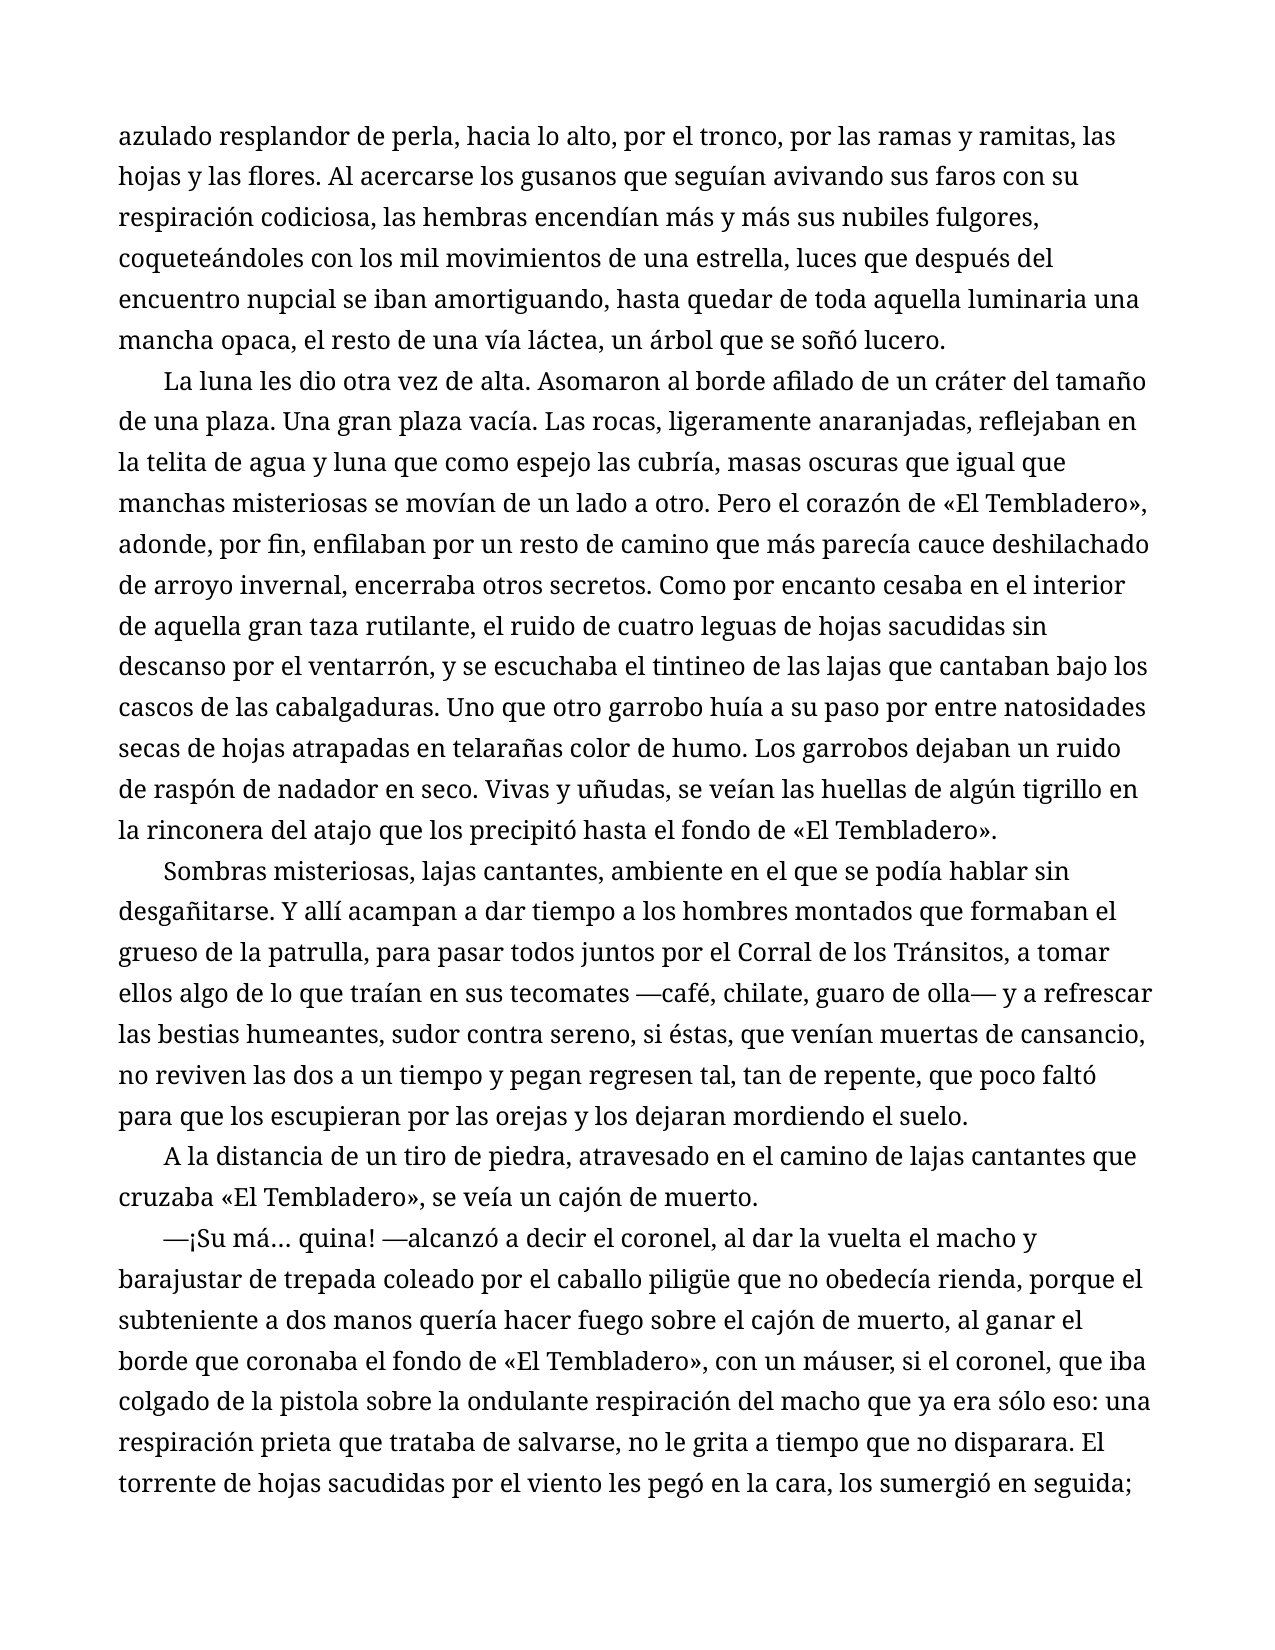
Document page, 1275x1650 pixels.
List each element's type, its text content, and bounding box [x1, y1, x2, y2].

text azulado resplandor de perla, hacia lo alto, por el tronco, por las ramas y ramitas, las hojas y las flores. Al acercarse los gusanos que seguían avivando sus faros con su respiración codiciosa, las hembras encendían más y más sus nubiles fulgores, coqueteándoles con los mil movimientos de una estrella, luces que después del encuentro nupcial se iban amortiguando, hasta quedar de toda aquella luminaria una mancha opaca, el resto de una vía láctea, un árbol que se soñó lucero. La luna les dio otra vez de alta. Asomaron al borde afilado de un cráter del tamaño de una plaza. Una gran plaza vacía. Las rocas, ligeramente anaranjadas, reflejaban en la telita de agua y luna que como espejo las cubría, masas oscuras que igual que manchas misteriosas se movían de un lado a otro. Pero el corazón de «El Tembladero», adonde, por fin, enfilaban por un resto de camino que más parecía cauce deshilachado de arroyo invernal, encerraba otros secretos. Como por encanto cesaba en el interior de aquella gran taza rutilante, el ruido de cuatro leguas de hojas sacudidas sin descanso por el ventarrón, y se escuchaba el tintineo de las lajas que cantaban bajo los cascos de las cabalgaduras. Uno que otro garrobo huía a su paso por entre natosidades secas de hojas atrapadas en telarañas color de humo. Los garrobos dejaban un ruido de raspón de nadador en seco. Vivas y uñudas, se veían las huellas de algún tigrillo en la rinconera del atajo que los precipitó hasta el fondo de «El Tembladero». Sombras misteriosas, lajas cantantes, ambiente en el que se podía hablar sin desgañitarse. Y allí acampan a dar tiempo a los hombres montados que formaban el grueso de la patrulla, para pasar todos juntos por el Corral de los Tránsitos, a tomar ellos algo de lo que traían en sus tecomates —café, chilate, guaro de olla— y a refrescar las bestias humeantes, sudor contra sereno, si éstas, que venían muertas de cansancio, no reviven las dos a un tiempo y pegan regresen tal, tan de repente, que poco faltó para que los escupieran por las orejas y los dejaran mordiendo el suelo. A la distancia de un tiro de piedra, atravesado en el camino de lajas cantantes que cruzaba «El Tembladero», se veía un cajón de muerto. —¡Su má… quina! —alcanzó a decir el coronel, al dar la vuelta el macho y barajustar de trepada coleado por el caballo piligüe que no obedecía rienda, porque el subteniente a dos manos quería hacer fuego sobre el cajón de muerto, al ganar el borde que coronaba el fondo de «El Tembladero», con un máuser, si el coronel, que iba colgado de la pistola sobre la ondulante respiración del macho que ya era sólo eso: una respiración prieta que trataba de salvarse, no le grita a tiempo que no disparara. El torrente de hojas sacudidas por el viento les pegó en la cara, los sumergió en seguida; [118, 118, 1157, 1500]
